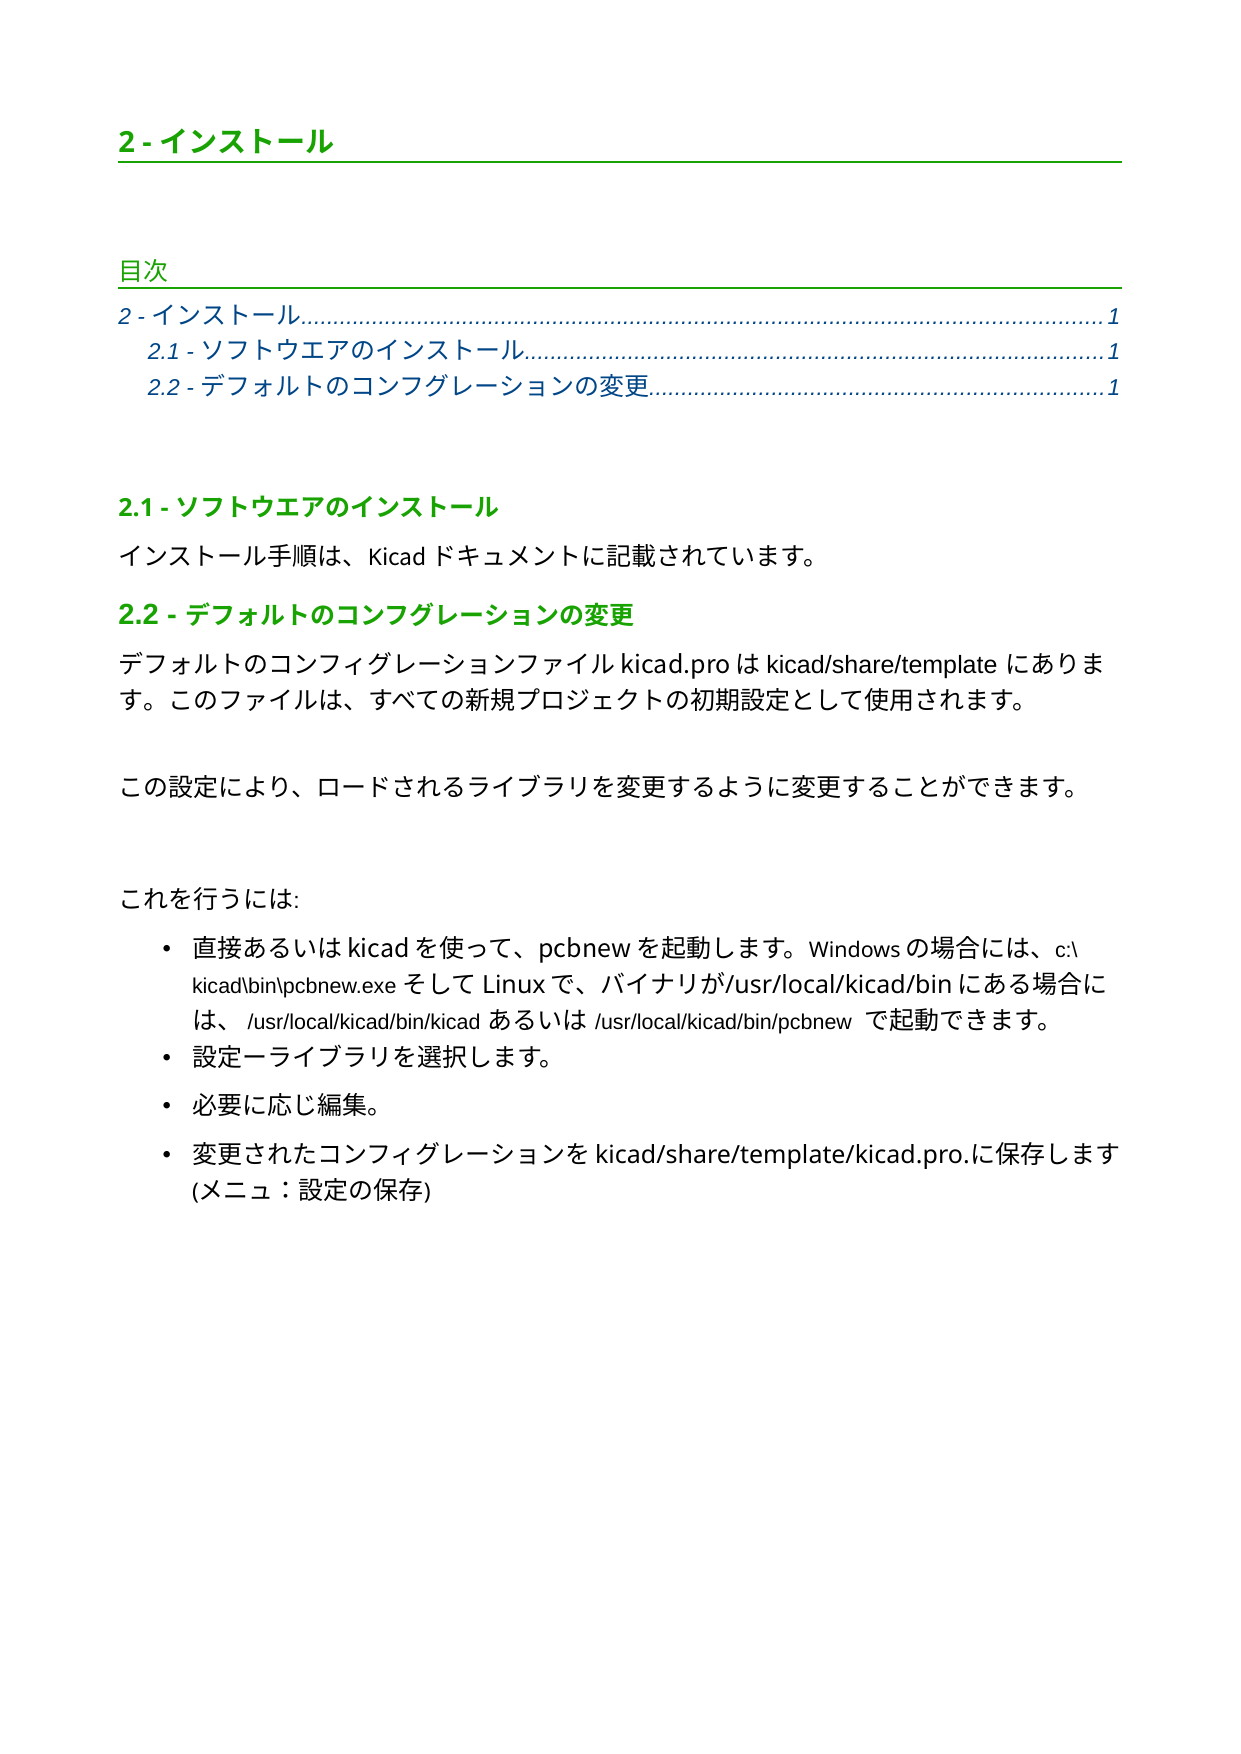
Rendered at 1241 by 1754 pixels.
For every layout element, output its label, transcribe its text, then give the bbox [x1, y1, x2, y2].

text 2.2 - デフォルトのコンフグレーションの変更 1 [148, 372, 1122, 401]
subtitle デフォルトのコンフグレーションの変更 [118, 596, 1122, 632]
text インストール手順は、Kicadドキュメントに記載されています。 [118, 536, 1122, 572]
subtitle インストール [118, 118, 1122, 161]
text 2 - インストール 1 [118, 301, 1122, 331]
list 必要に応じ編集。 [162, 1086, 1122, 1122]
list 直接あるいはkicadを使って、pcbnewを起動します。Windowsの場合には、c:\kicad\bin\pcbnew.exe そしてLinuxで、バイナリが/usr/local/kicad/binにある場合には、 /usr/local/kicad/bin/kicad あるいは /usr/local/kicad/bin/pcbnew で起動できます。 [162, 928, 1122, 1037]
text 2.1 - ソフトウエアのインストール 1 [148, 337, 1122, 366]
text この設定により、ロードされるライブラリを変更するように変更することができます。 [118, 767, 1122, 803]
text 目次 [118, 258, 1122, 287]
text これを行うには: [118, 879, 1122, 916]
list 変更されたコンフィグレーションをkicad/share/template/kicad.pro.に保存します(メニュ：設定の保存) [162, 1134, 1122, 1207]
subtitle ソフトウエアのインストール [118, 488, 1122, 524]
list 設定ーライブラリを選択します。 [162, 1037, 1122, 1073]
text デフォルトのコンフィグレーションファイルkicad.proは kicad/share/template にあります。このファイルは、すべての新規プロジェクトの初期設定として使用されます。 [118, 644, 1122, 717]
